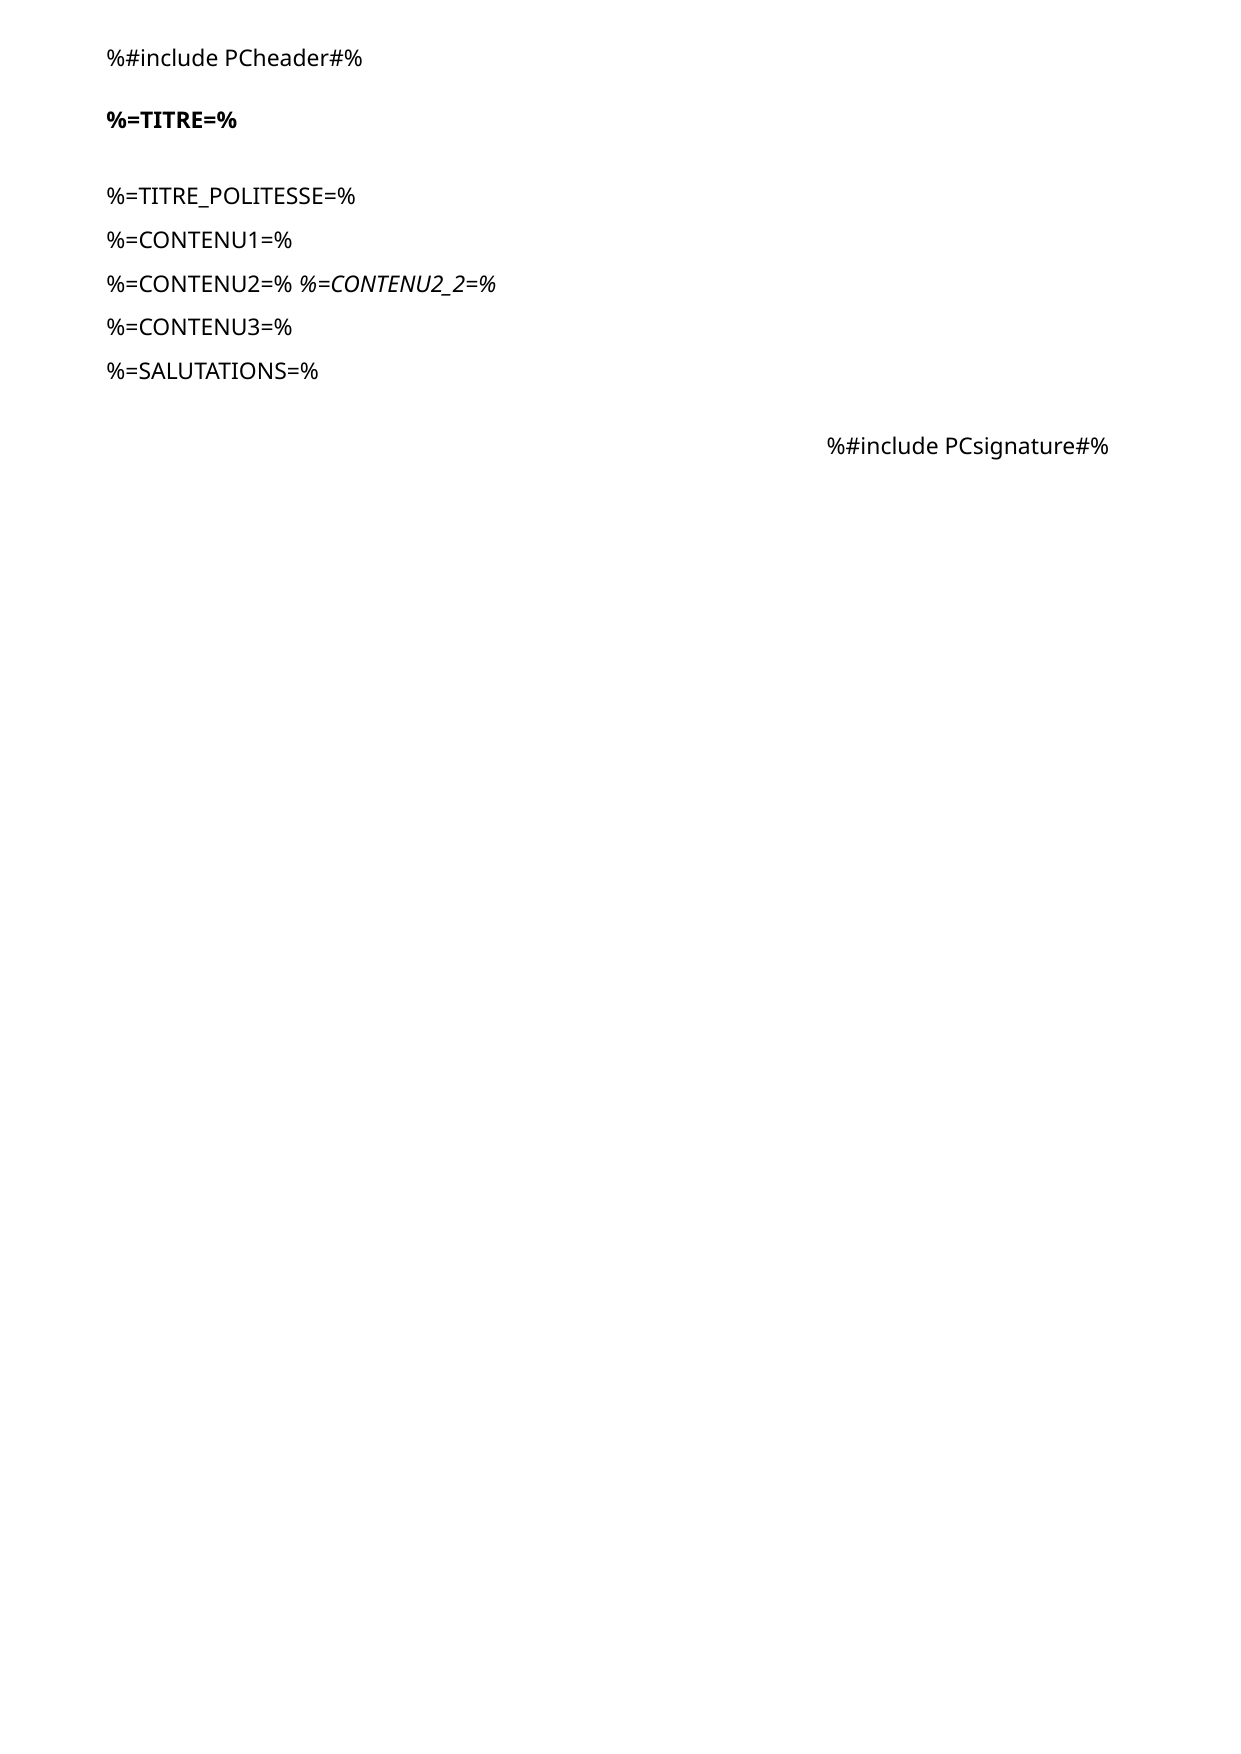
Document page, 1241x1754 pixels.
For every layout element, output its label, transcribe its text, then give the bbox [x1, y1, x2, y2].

text %=TITRE_POLITESSE=% [106, 180, 1182, 211]
text %=TITRE=% [106, 104, 1182, 136]
text %#include PCheader#% [106, 42, 1182, 73]
text %=CONTENU3=% [106, 311, 1182, 342]
text %=CONTENU2=% %=CONTENU2_2=% [106, 267, 1182, 299]
text %#include PCsignature#% [106, 430, 1182, 461]
text %=SALUTATIONS=% [106, 355, 1182, 386]
text %=CONTENU1=% [106, 224, 1182, 255]
